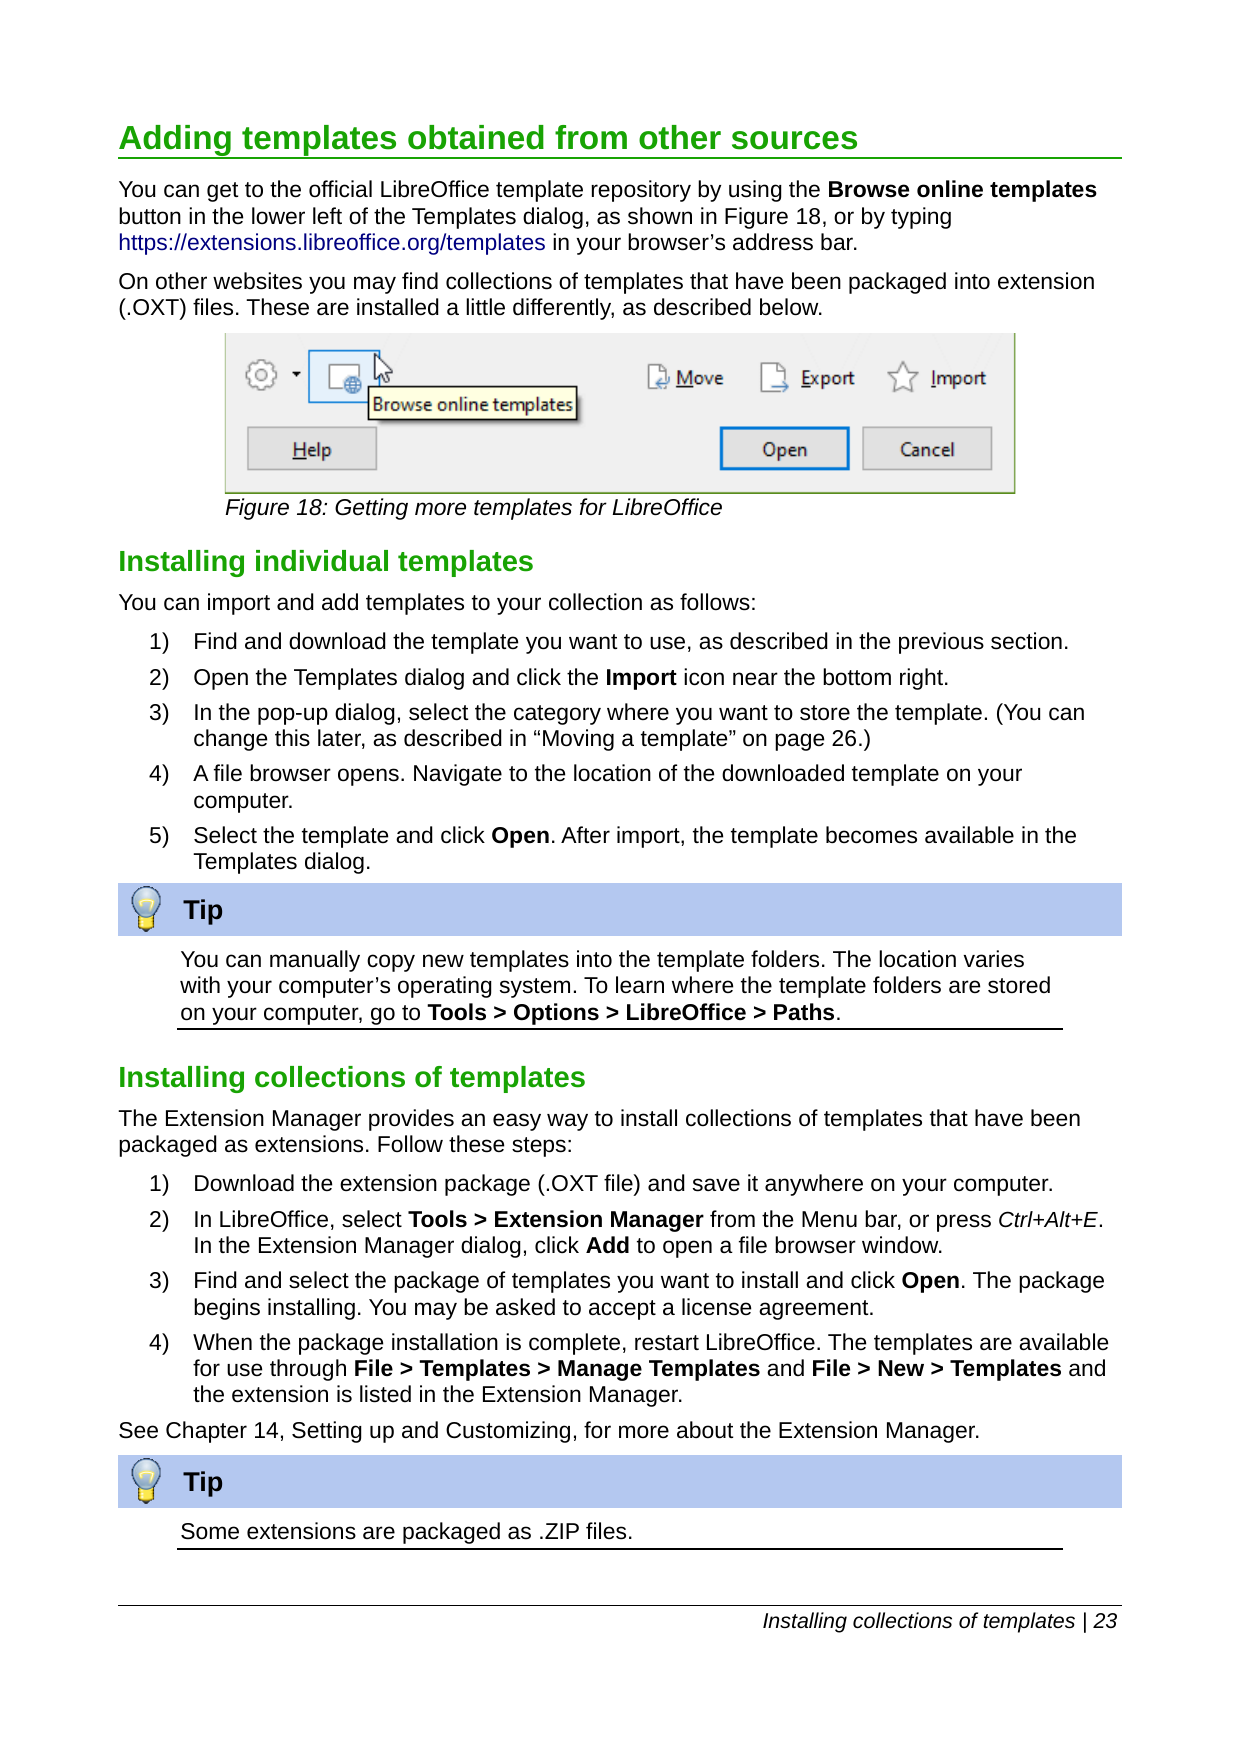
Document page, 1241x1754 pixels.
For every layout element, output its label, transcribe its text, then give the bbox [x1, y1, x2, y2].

subtitle Installing collections of templates [118, 1060, 1122, 1093]
text You can get to the official LibreOffice template repository by using the Browse online templates button in the lower left of the Templates dialog, as shown in Figure 18, or by typing https://extensions.libreoffice.org/templates in your browser’s address bar. [118, 176, 1122, 255]
picture [119, 1456, 170, 1507]
subtitle Tip [118, 883, 1122, 936]
subtitle Adding templates obtained from other sources [118, 118, 1122, 157]
subtitle Tip [118, 1455, 1122, 1508]
list Download the extension package (.OXT file) and save it anywhere on your computer. [169, 1170, 1122, 1197]
text The Extension Manager provides an easy way to install collections of templates that have been packaged as extensions. Follow these steps: [118, 1105, 1122, 1158]
text You can manually copy new templates into the template folders. The location varies with your computer’s operating system. To learn where the template folders are stored on your computer, go to Tools > Options > LibreOffice > Paths. [177, 943, 1063, 1028]
picture [119, 884, 170, 935]
text See Chapter 14, Setting up and Customizing, for more about the Extension Manager. [118, 1417, 1122, 1443]
list When the package installation is complete, restart LibreOffice. The templates are available for use through File > Templates > Manage Templates and File > New > Templates and the extension is listed in the Extension Manager. [169, 1329, 1122, 1408]
text Figure 18: Getting more templates for LibreOffice [225, 494, 1015, 520]
list In the pop-up dialog, select the category where you want to store the template. (You can change this later, as described in “Moving a template” on page 27.) [169, 699, 1122, 751]
list A file browser opens. Navigate to the location of the downloaded template on your computer. [169, 760, 1122, 813]
list Find and download the template you want to use, as described in the previous section. [169, 628, 1122, 654]
picture [224, 333, 1016, 494]
list Open the Templates dialog and click the Import icon near the bottom right. [169, 663, 1122, 690]
list In LibreOffice, select Tools > Extension Manager from the Menu bar, or press Ctrl+Alt+E. In the Extension Manager dialog, click Add to open a file browser window. [169, 1206, 1122, 1258]
text Some extensions are packaged as .ZIP files. [177, 1515, 1063, 1548]
text On other websites you may find collections of templates that have been packaged into extension (.OXT) files. These are installed a little differently, as described below. [118, 268, 1122, 321]
list Find and select the package of templates you want to install and click Open. The package begins installing. You may be asked to accept a license agreement. [169, 1267, 1122, 1320]
list Select the template and click Open. After import, the template becomes available in the Templates dialog. [169, 822, 1122, 874]
subtitle Installing individual templates [118, 544, 1122, 578]
list You can import and add templates to your collection as follows: [118, 589, 1122, 616]
